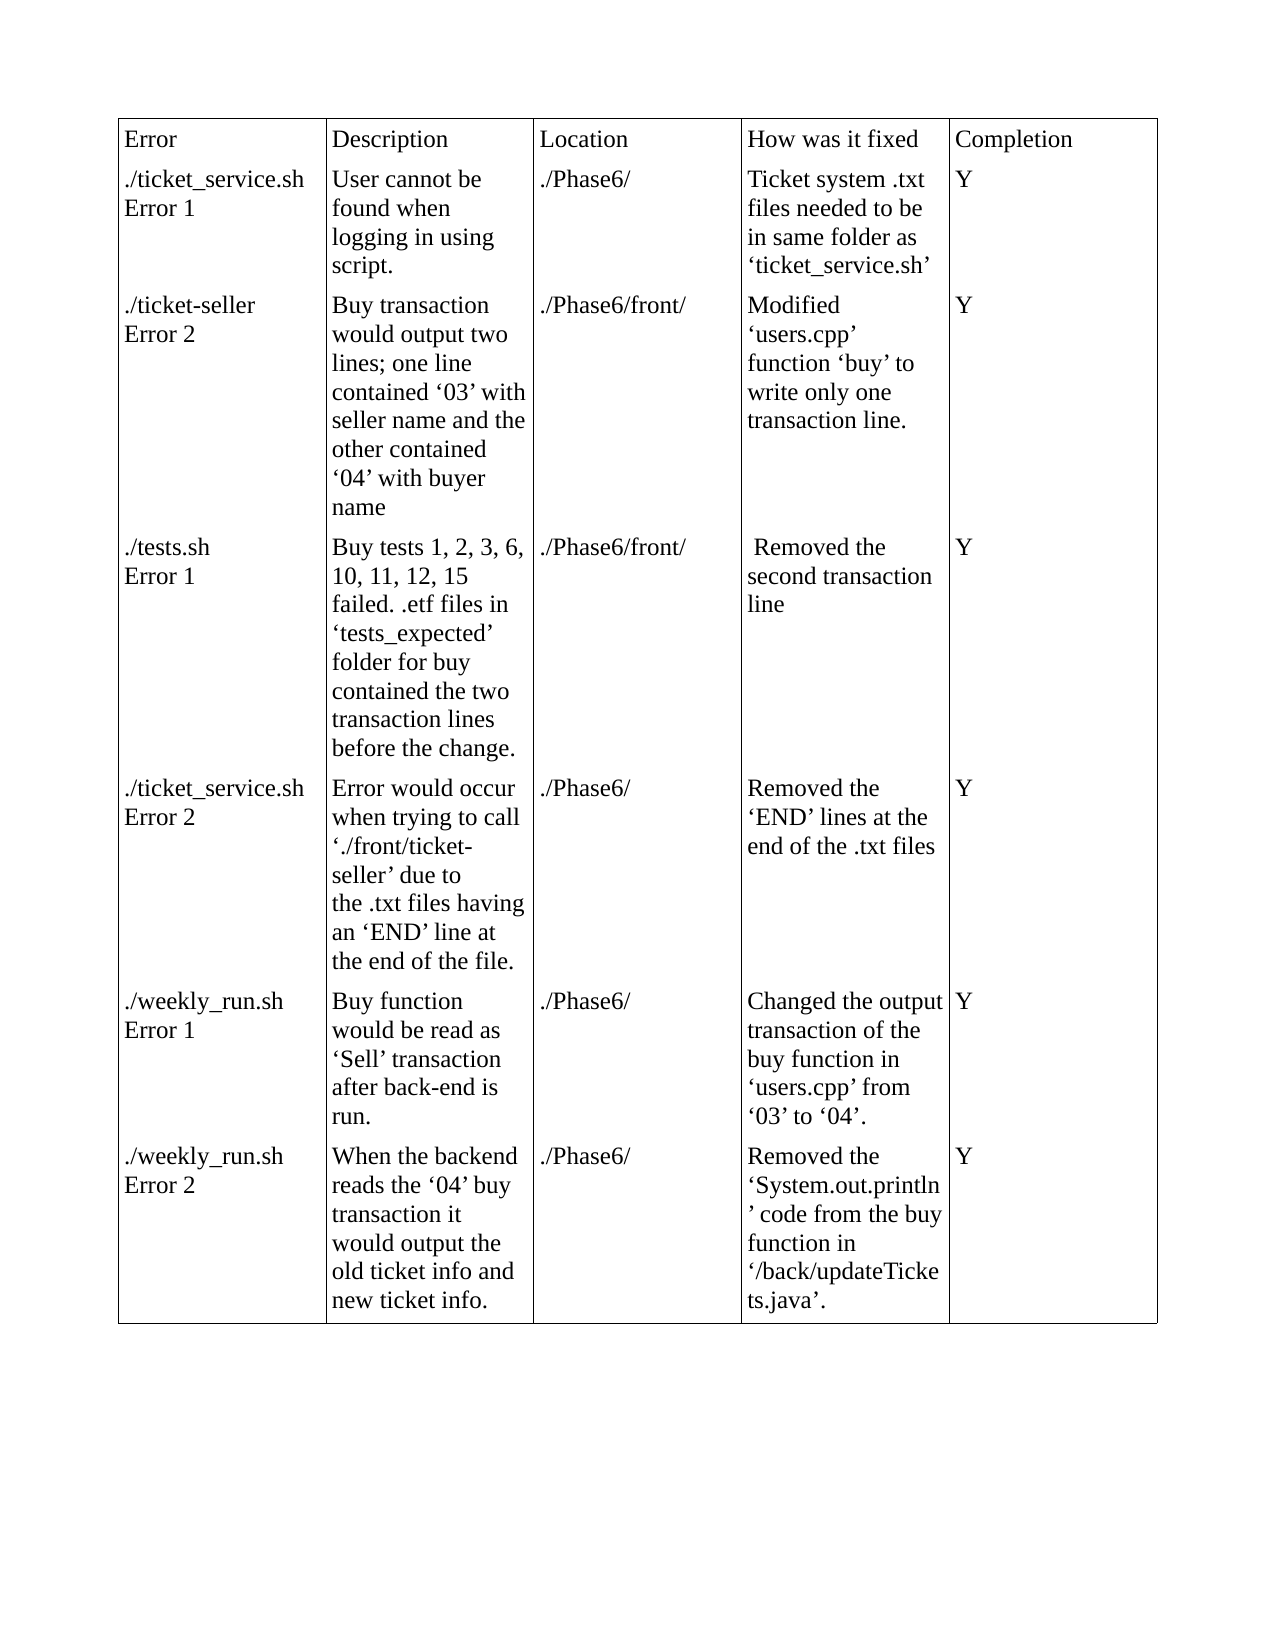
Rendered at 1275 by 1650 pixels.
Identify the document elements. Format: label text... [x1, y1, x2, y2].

table_cell ./ticket_service.sh Error 2 [119, 768, 326, 981]
table_cell Ticket system .txt files needed to be in same folder as ‘ticket_service.sh’ [742, 159, 949, 285]
table_cell ./weekly_run.sh Error 2 [119, 1136, 326, 1323]
table_cell Removed the ‘System.out.println’ code from the buy function in ‘/back/updateTickets.java’. [742, 1136, 949, 1323]
table_cell Buy tests 1, 2, 3, 6, 10, 11, 12, 15 failed. .etf files in ‘tests_expected’ folder for buy contained the two transaction lines before the change. [327, 526, 533, 768]
table_cell ./Phase6/ [534, 768, 741, 981]
table_cell Y [950, 1136, 1157, 1323]
table_cell Y [950, 768, 1157, 981]
table_cell ./tests.sh Error 1 [119, 526, 326, 768]
table_cell Y [950, 981, 1157, 1136]
table_cell Modified ‘users.cpp’ function ‘buy’ to write only one transaction line. [742, 285, 949, 526]
table_cell ./Phase6/ [534, 981, 741, 1136]
table_header Error [119, 119, 326, 158]
table_header Description [327, 119, 533, 158]
table_cell Removed the second transaction line [742, 526, 949, 768]
table_cell Y [950, 159, 1157, 285]
table_cell Removed the ‘END’ lines at the end of the .txt files [742, 768, 949, 981]
table_cell Error would occur when trying to call ‘./front/ticket-seller’ due to the .txt files having an ‘END’ line at the end of the file. [327, 768, 533, 981]
table_cell ./ticket-seller Error 2 [119, 285, 326, 526]
table_cell Buy function would be read as ‘Sell’ transaction after back-end is run. [327, 981, 533, 1136]
table_cell ./Phase6/front/ [534, 285, 741, 526]
table_cell ./Phase6/ [534, 159, 741, 285]
table_cell ./weekly_run.sh Error 1 [119, 981, 326, 1136]
table_header Location [534, 119, 741, 158]
table_cell Y [950, 526, 1157, 768]
table_cell User cannot be found when logging in using script. [327, 159, 533, 285]
table_cell ./ticket_service.sh Error 1 [119, 159, 326, 285]
table_cell Changed the output transaction of the buy function in ‘users.cpp’ from ‘03’ to ‘04’. [742, 981, 949, 1136]
table_header Completion [950, 119, 1157, 158]
table_header How was it fixed [742, 119, 949, 158]
table_cell Y [950, 285, 1157, 526]
table_cell ./Phase6/ [534, 1136, 741, 1323]
table_cell ./Phase6/front/ [534, 526, 741, 768]
table_cell Buy transaction would output two lines; one line contained ‘03’ with seller name and the other contained ‘04’ with buyer name [327, 285, 533, 526]
table_cell When the backend reads the ‘04’ buy transaction it would output the old ticket info and new ticket info. [327, 1136, 533, 1323]
